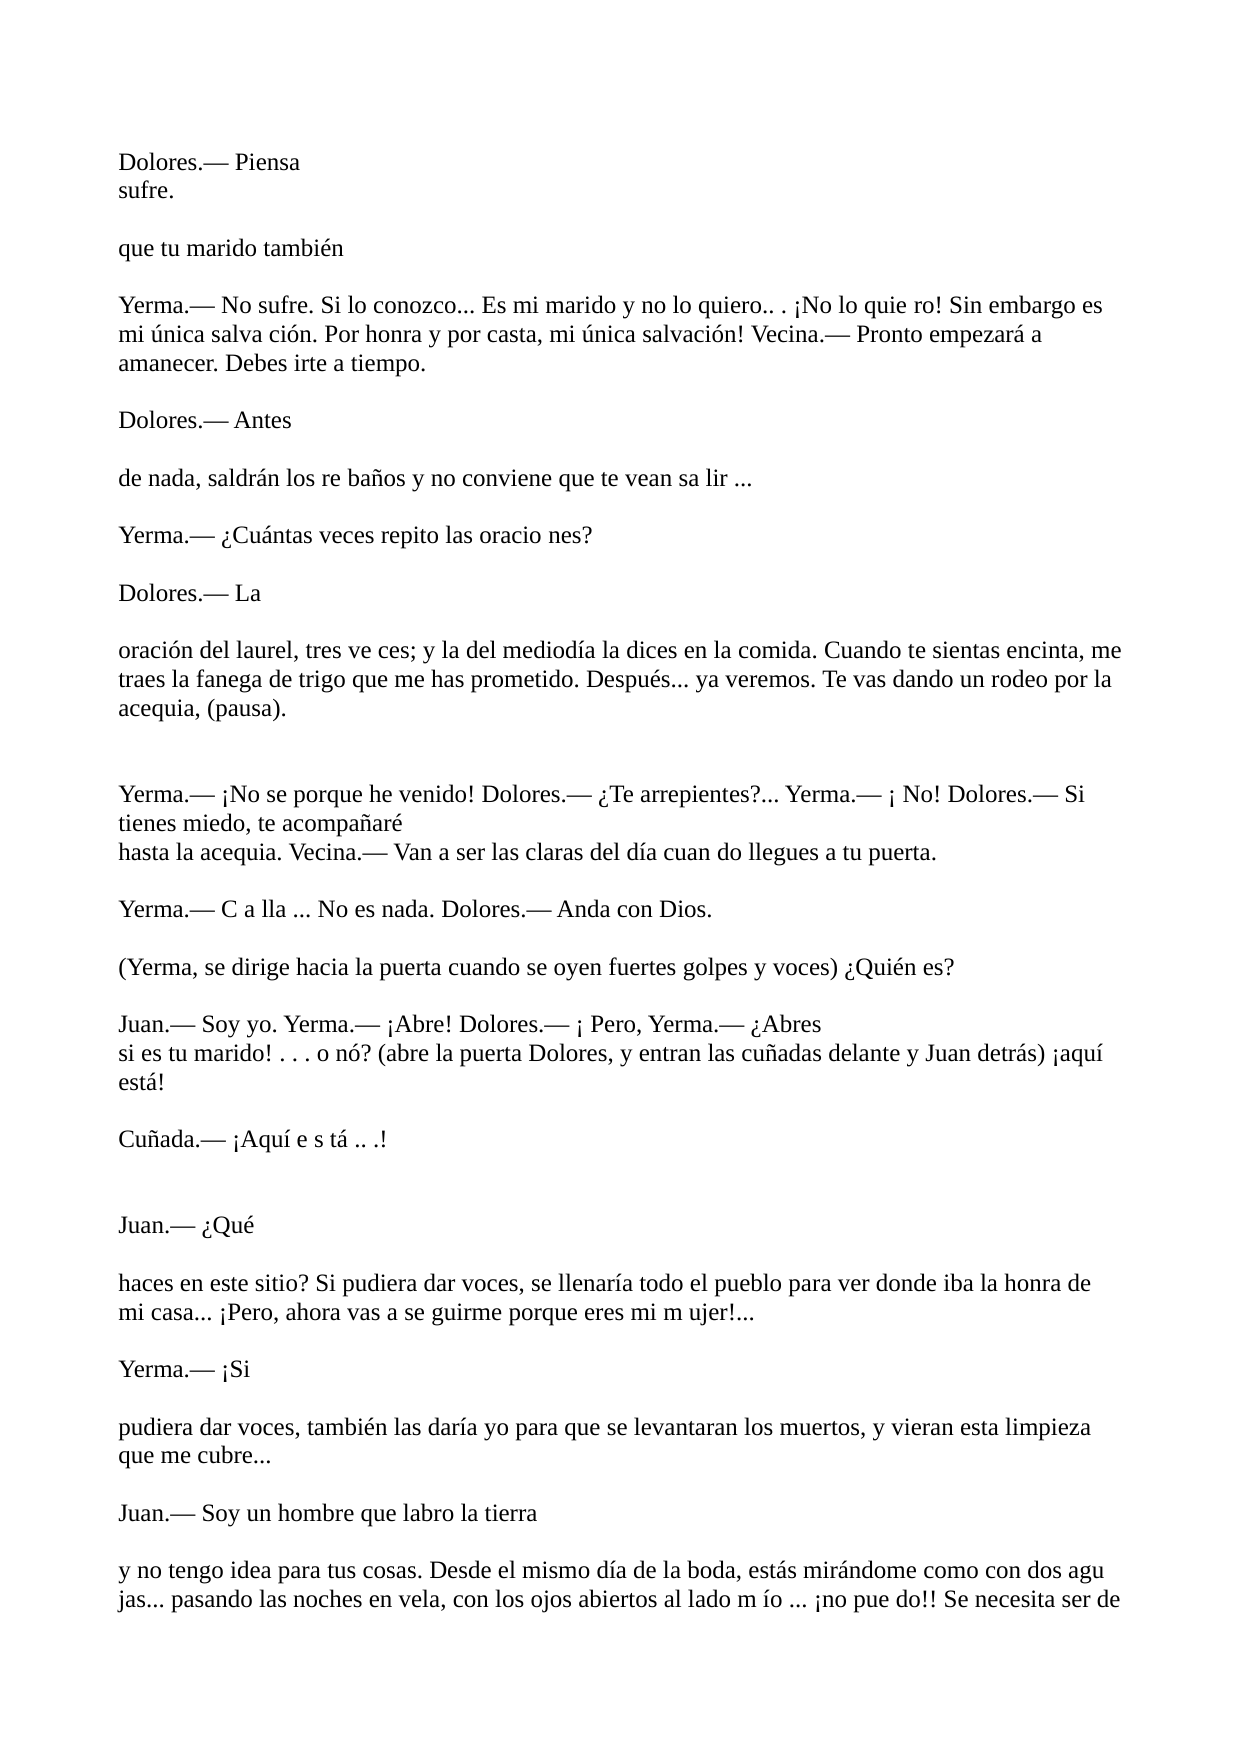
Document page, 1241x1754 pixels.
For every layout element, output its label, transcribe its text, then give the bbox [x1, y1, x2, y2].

text Dolores.— La [118, 578, 1122, 607]
text Dolores.— Piensa [118, 147, 1122, 176]
text Yerma.— ¿Cuántas veces repito las oracio­ nes? [118, 521, 1122, 549]
text Juan.— ¿Qué [118, 1211, 1122, 1239]
text de nada, saldrán los re­ baños y no conviene que te vean sa­ lir ... [118, 463, 1122, 492]
text Yerma.— ¡No se porque he venido! Dolores.— ¿Te arrepientes?... Yerma.— ¡ No! Dolores.— Si tienes miedo, te acompañaré [118, 779, 1122, 837]
text Juan.— Soy un hombre que labro la tierra [118, 1498, 1122, 1527]
text pudiera dar voces, también las daría yo para que se levantaran los muertos, y vieran esta limpieza que me cubre... [118, 1412, 1122, 1469]
text Yerma.— C a lla ... No es nada. Dolores.— Anda con Dios. [118, 894, 1122, 923]
text Juan.— Soy yo. Yerma.— ¡Abre! Dolores.— ¡ Pero, Yerma.— ¿Abres [118, 1009, 1122, 1038]
text que tu marido también [118, 233, 1122, 262]
text haces en este sitio? Si pudiera dar voces, se llenaría todo el pueblo para ver donde iba la honra de mi casa... ¡Pero, ahora vas a se­ guirme porque eres mi m ujer!... [118, 1268, 1122, 1326]
text Yerma.— No sufre. Si lo conozco... Es mi marido y no lo quiero.. . ¡No lo quie­ ro! Sin embargo es mi única salva­ ción. Por honra y por casta, mi única salvación! Vecina.— Pronto empezará a amanecer. Debes irte a tiempo. [118, 291, 1122, 377]
text oración del laurel, tres ve­ ces; y la del mediodía la dices en la comida. Cuando te sientas encinta, me traes la fanega de trigo que me has prometido. Después... ya veremos. Te vas dando un rodeo por la acequia, (pausa). [118, 636, 1122, 722]
text hasta la acequia. Vecina.— Van a ser las claras del día cuan­ do llegues a tu puerta. [118, 837, 1122, 866]
text sufre. [118, 176, 1122, 204]
text Cuñada.— ¡Aquí e s tá .. .! [118, 1124, 1122, 1153]
text si es tu marido! . . . o nó? (abre la puerta Dolores, y entran las cuñadas delante y Juan detrás) ¡aquí está! [118, 1038, 1122, 1096]
text (Yerma, se dirige hacia la puerta cuando se oyen fuertes golpes y voces) ¿Quién es? [118, 952, 1122, 981]
text Yerma.— ¡Si [118, 1354, 1122, 1383]
text y no tengo idea para tus cosas. Desde el mismo día de la boda, estás mirándome como con dos agu jas... pasando las noches en vela, con los ojos abiertos al lado m ío ... ¡no pue­ do!! Se necesita ser de [118, 1556, 1122, 1613]
text Dolores.— Antes [118, 406, 1122, 434]
